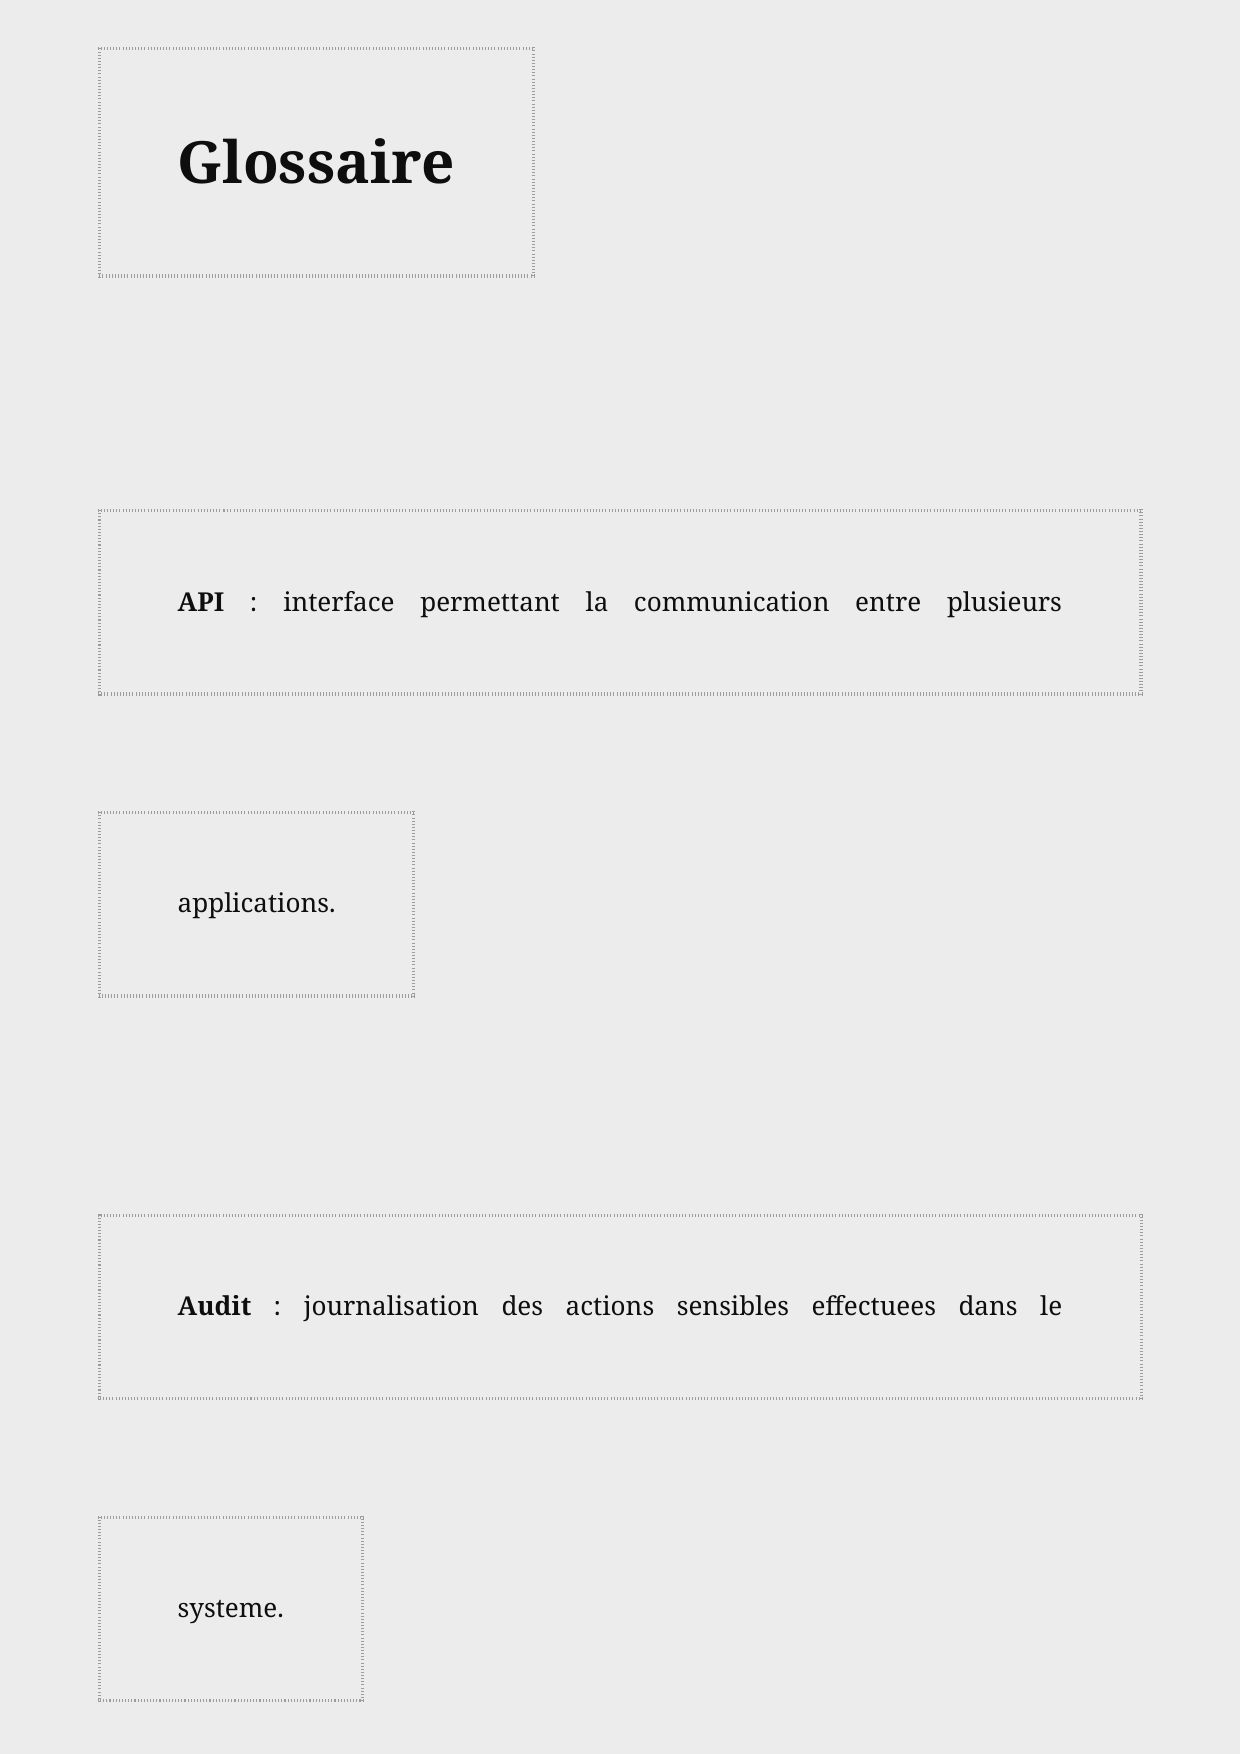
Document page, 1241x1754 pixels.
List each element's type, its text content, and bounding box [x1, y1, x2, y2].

text Glossaire [97, 47, 1143, 278]
text API : interface permettant la communication entre plusieurs applications. [97, 509, 1143, 998]
text Audit : journalisation des actions sensibles effectuees dans le systeme. [97, 1213, 1143, 1702]
